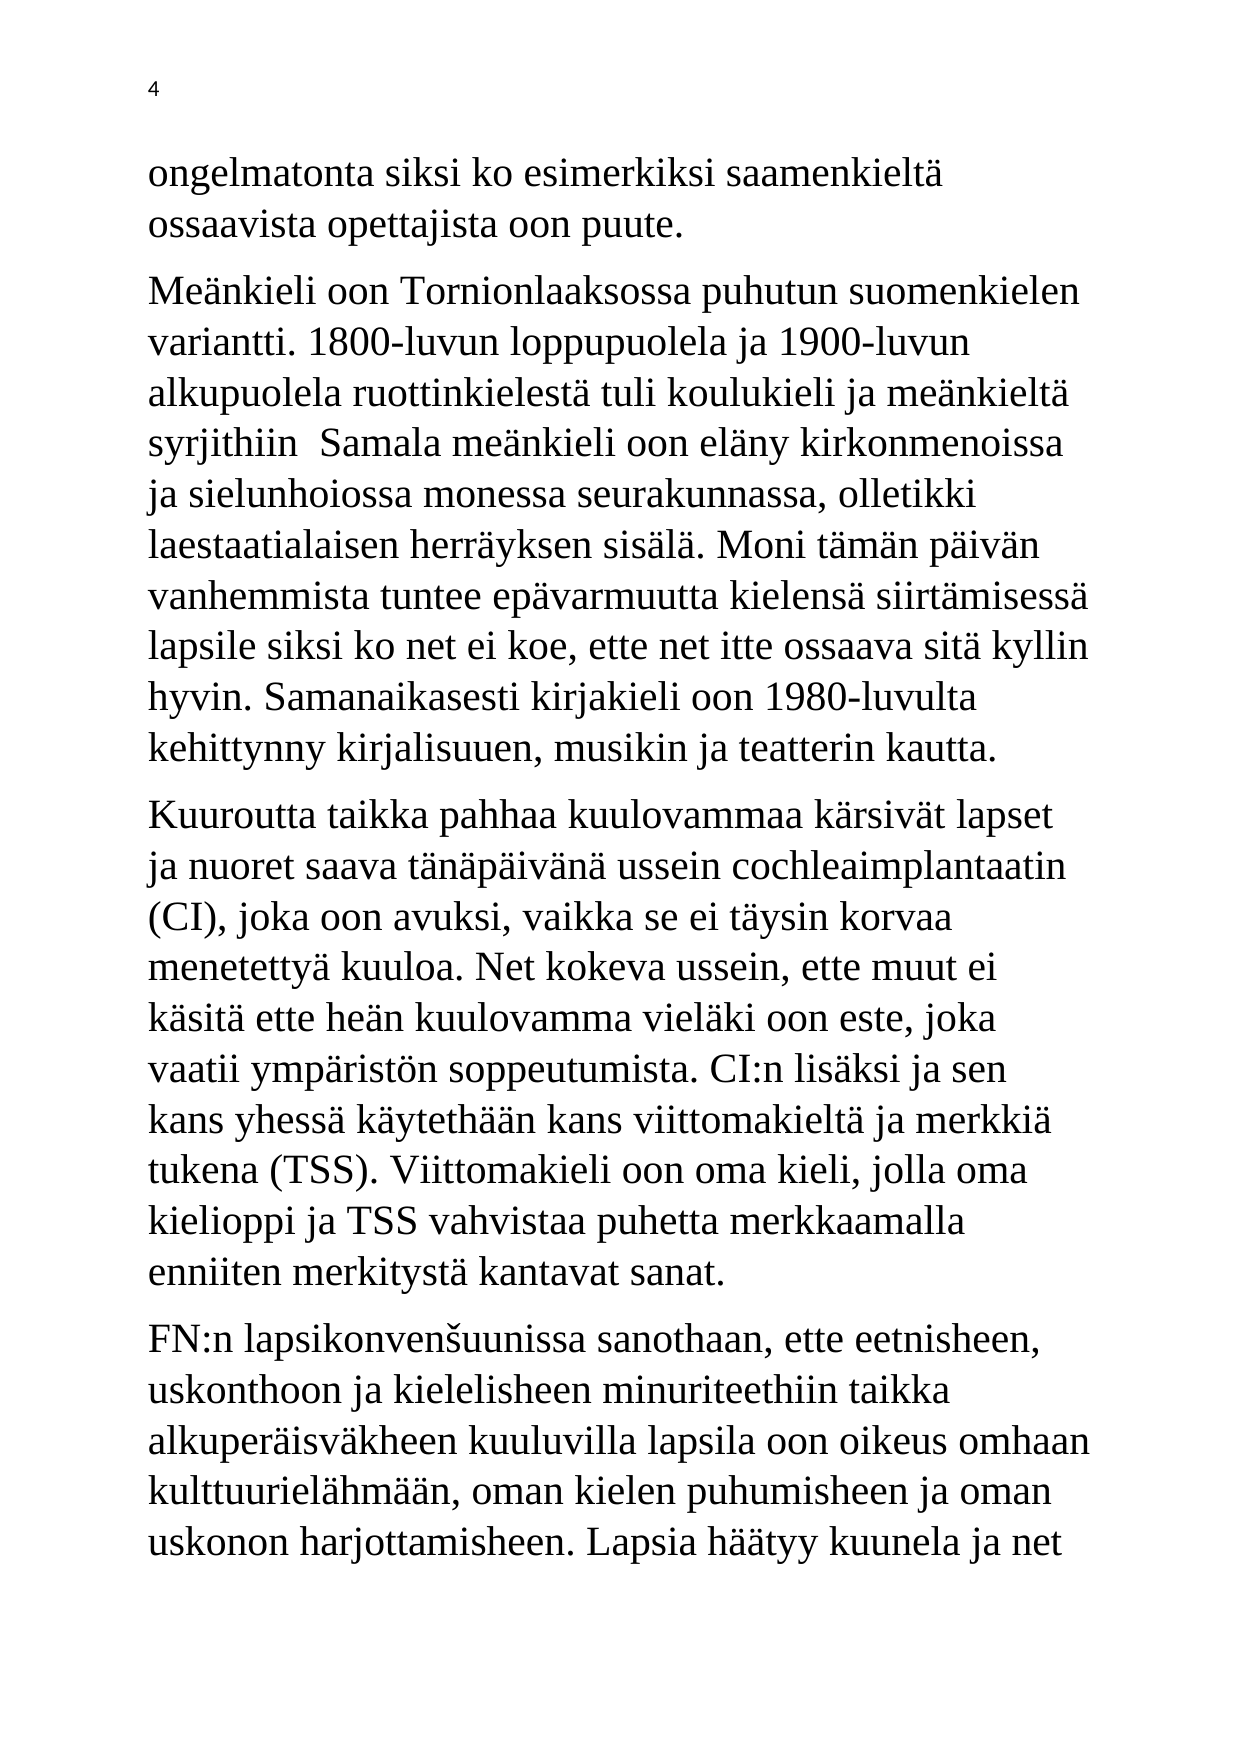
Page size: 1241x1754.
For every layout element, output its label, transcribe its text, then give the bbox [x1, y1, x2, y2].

text FN:n lapsikonvenšuunissa sanothaan, ette eetnisheen, uskonthoon ja kielelisheen minuriteethiin taikka alkuperäisväkheen kuuluvilla lapsila oon oikeus omhaan kulttuurielähmään, oman kielen puhumisheen ja oman uskonon harjottamisheen. Lapsia häätyy kuunela ja net [148, 1314, 1093, 1564]
text Kuuroutta taikka pahhaa kuulovammaa kärsivät lapset ja nuoret saava tänäpäivänä ussein cochleaimplantaatin (CI), joka oon avuksi, vaikka se ei täysin korvaa menetettyä kuuloa. Net kokeva ussein, ette muut ei käsitä ette heän kuulovamma vieläki oon este, joka vaatii ympäristön soppeutumista. CI:n lisäksi ja sen kans yhessä käytethään kans viittomakieltä ja merkkiä tukena (TSS). Viittomakieli oon oma kieli, jolla oma kielioppi ja TSS vahvistaa puhetta merkkaamalla enniiten merkitystä kantavat sanat. [148, 790, 1093, 1294]
text ongelmatonta siksi ko esimerkiksi saamenkieltä ossaavista opettajista oon puute. [148, 148, 1093, 246]
text Meänkieli oon Tornionlaaksossa puhutun suomenkielen variantti. 1800-luvun loppupuolela ja 1900-luvun alkupuolela ruottinkielestä tuli koulukieli ja meänkieltä syrjithiin Samala meänkieli oon eläny kirkonmenoissa ja sielunhoiossa monessa seurakunnassa, olletikki laestaatialaisen herräyksen sisälä. Moni tämän päivän vanhemmista tuntee epävarmuutta kielensä siirtämisessä lapsile siksi ko net ei koe, ette net itte ossaava sitä kyllin hyvin. Samanaikasesti kirjakieli oon 1980-luvulta kehittynny kirjalisuuen, musikin ja teatterin kautta. [148, 266, 1093, 770]
